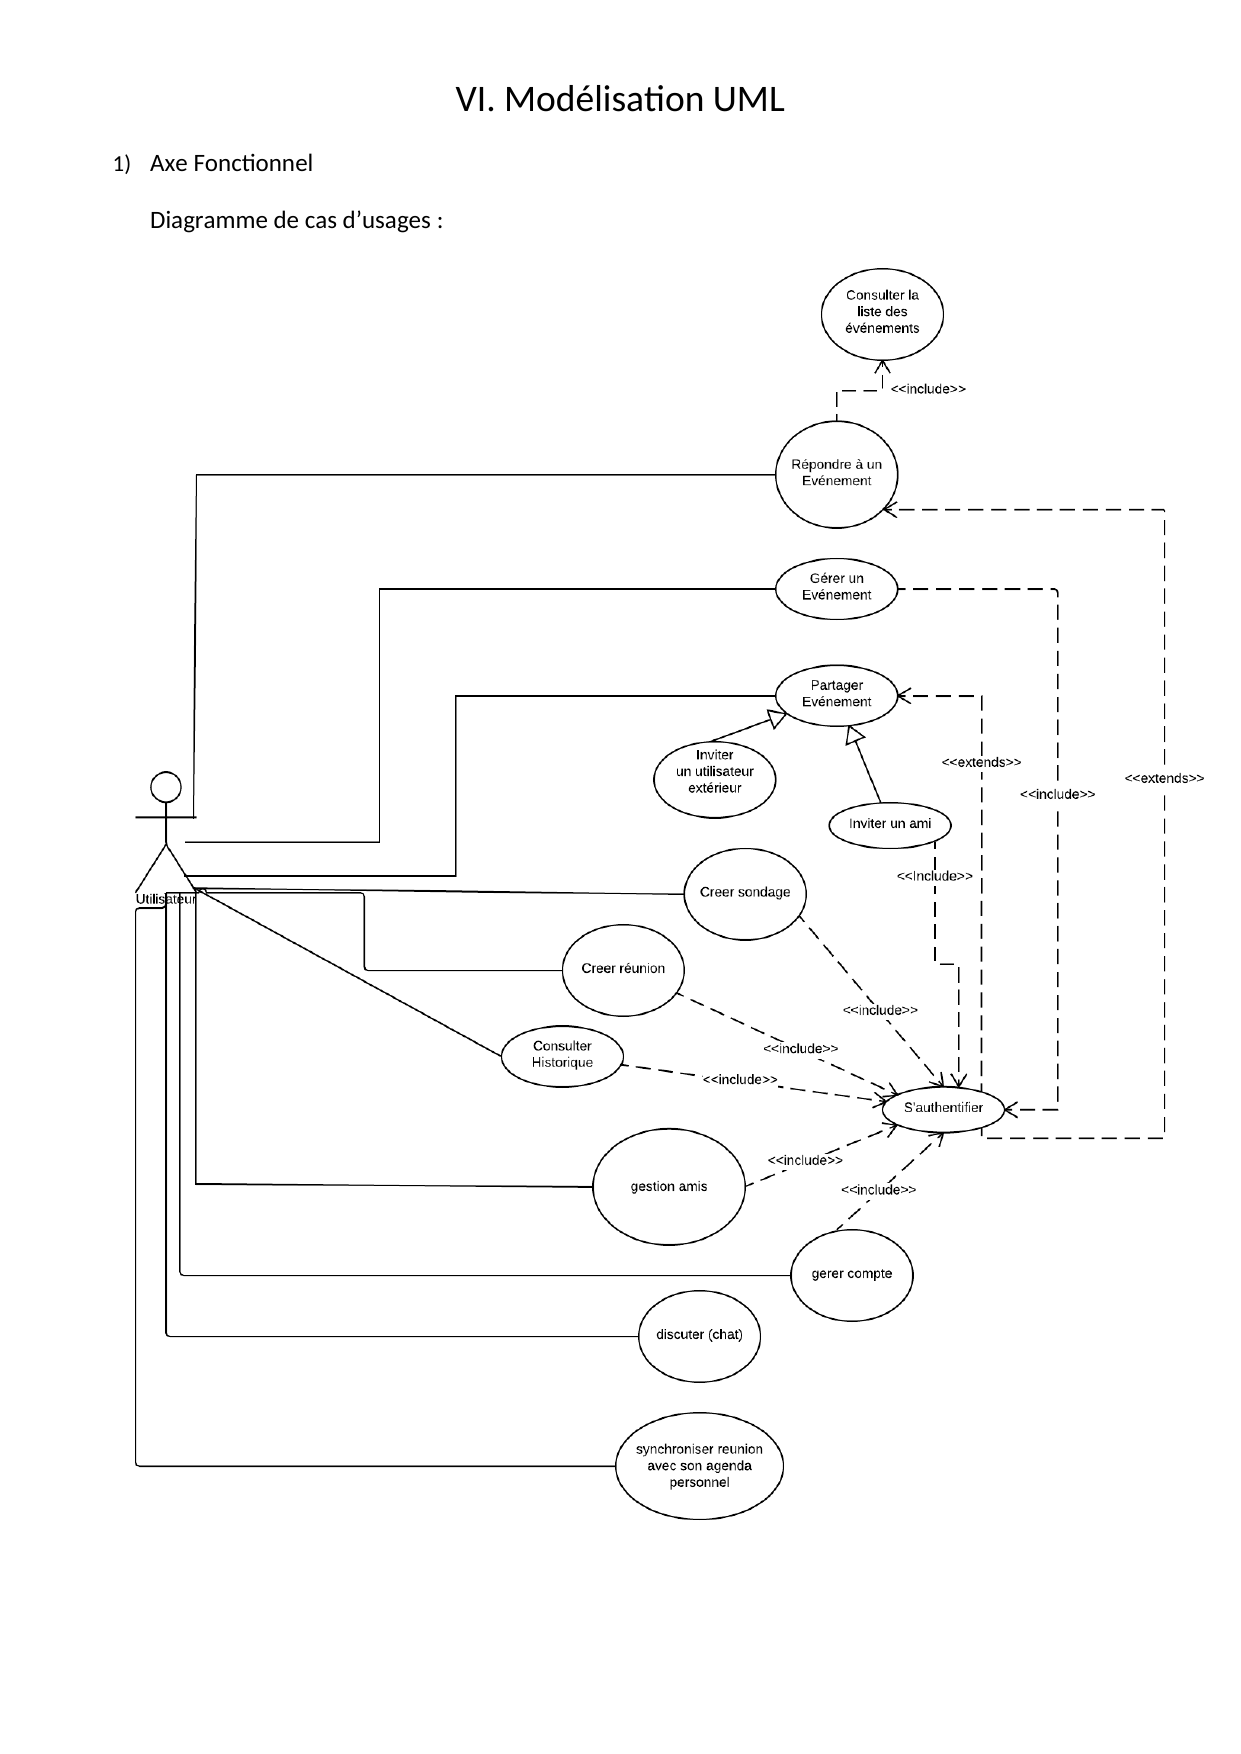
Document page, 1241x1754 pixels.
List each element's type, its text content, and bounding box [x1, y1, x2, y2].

list Diagramme de cas d’usages : [150, 204, 1165, 235]
text VI. Modélisation UML [75, 75, 1165, 121]
list Axe Fonctionnel [112, 148, 1165, 178]
